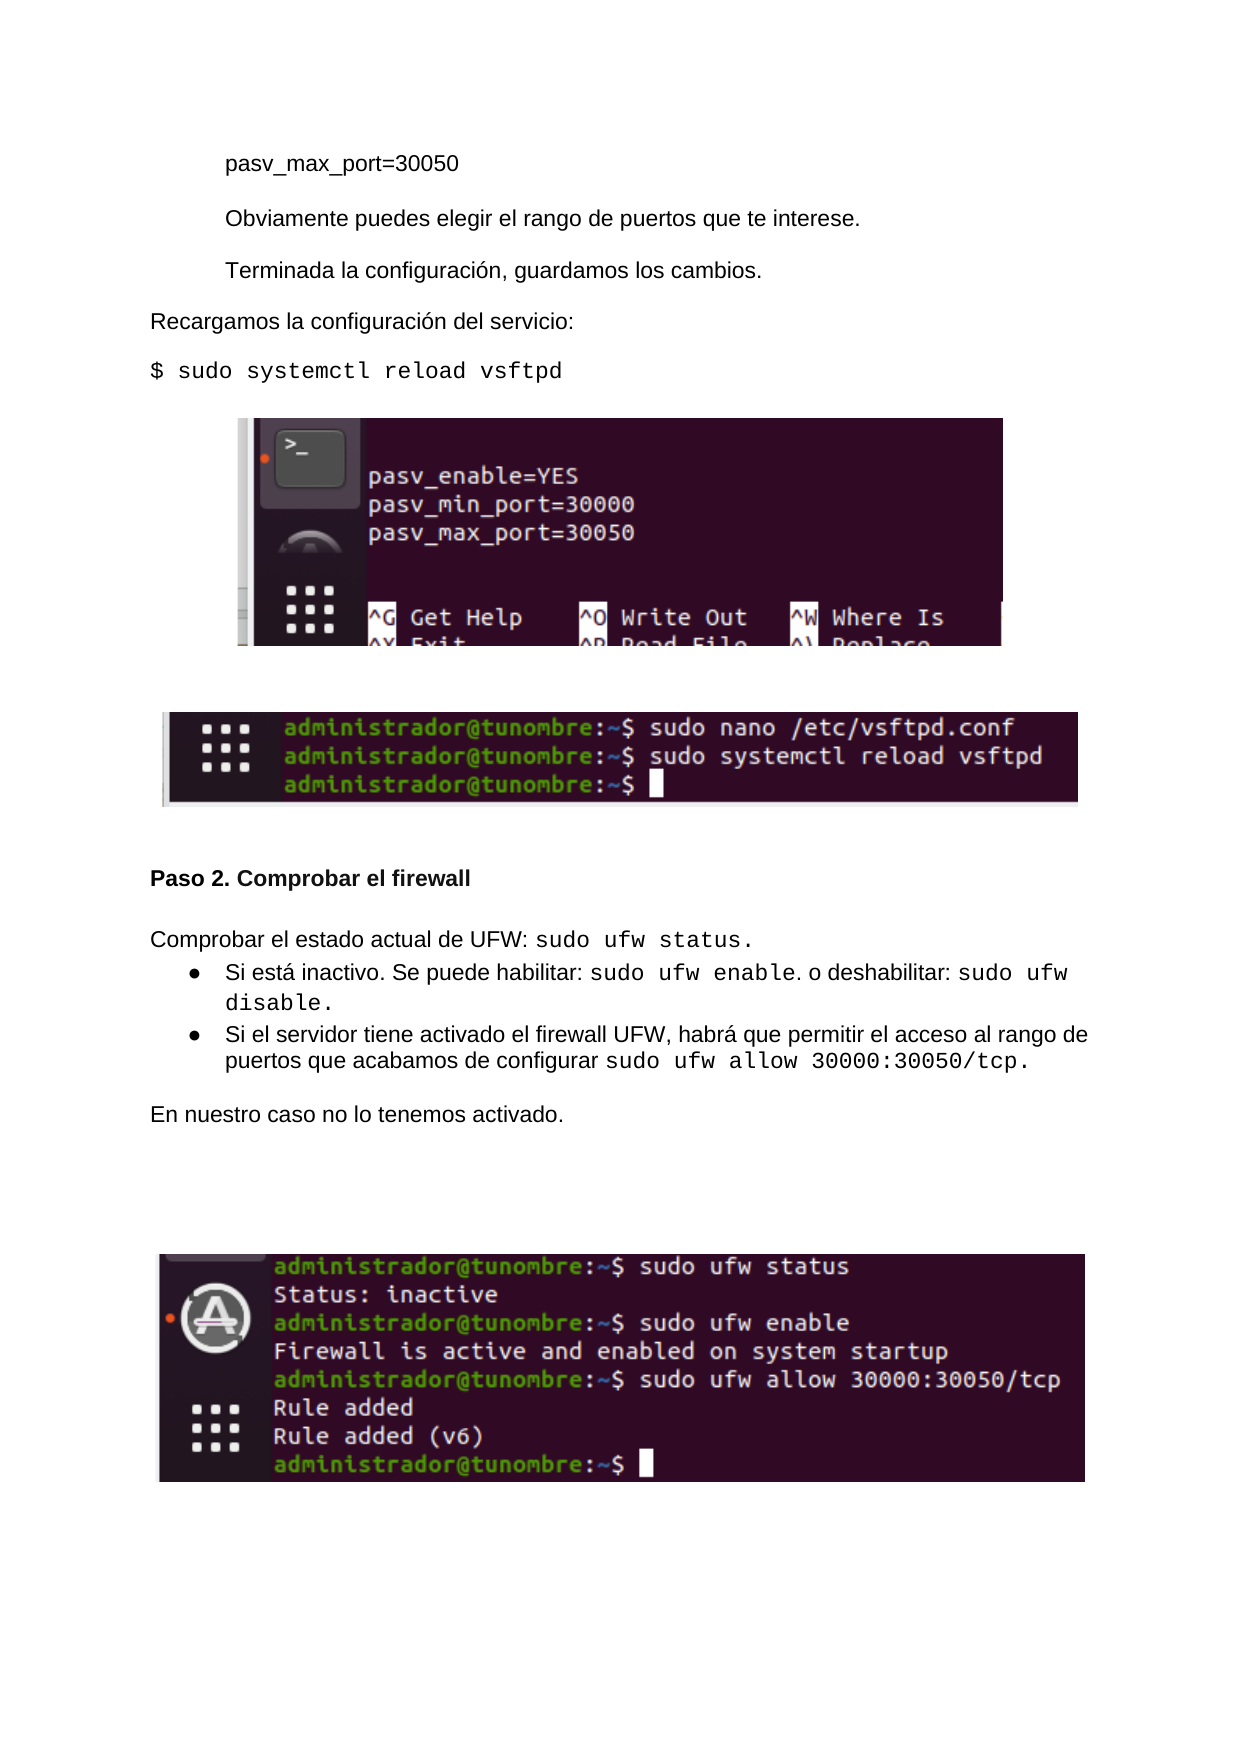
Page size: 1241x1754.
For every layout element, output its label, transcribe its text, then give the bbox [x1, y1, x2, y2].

text Obviamente puedes elegir el rango de puertos que te interese. [225, 205, 1090, 232]
text Comprobar el estado actual de UFW: sudo ufw status. [150, 926, 1090, 955]
text En nuestro caso no lo tenemos activado. [150, 1101, 1090, 1127]
text Recargamos la configuración del servicio: [150, 308, 1090, 334]
picture [237, 418, 1003, 646]
text Paso 2. Comprobar el firewall [150, 865, 1090, 891]
text $ sudo systemctl reload vsftpd [150, 359, 1090, 385]
text pasv_max_port=30050 [225, 150, 1090, 176]
text Terminada la configuración, guardamos los cambios. [225, 257, 1090, 283]
list Si está inactivo. Se puede habilitar: sudo ufw enable. o deshabilitar: sudo ufw disable. [187, 959, 1090, 1017]
list Si el servidor tiene activado el firewall UFW, habrá que permitir el acceso al rango de puertos que acabamos de configurar sudo ufw allow 30000:30050/tcp. [187, 1021, 1090, 1076]
picture [155, 1254, 1085, 1482]
picture [162, 712, 1078, 807]
